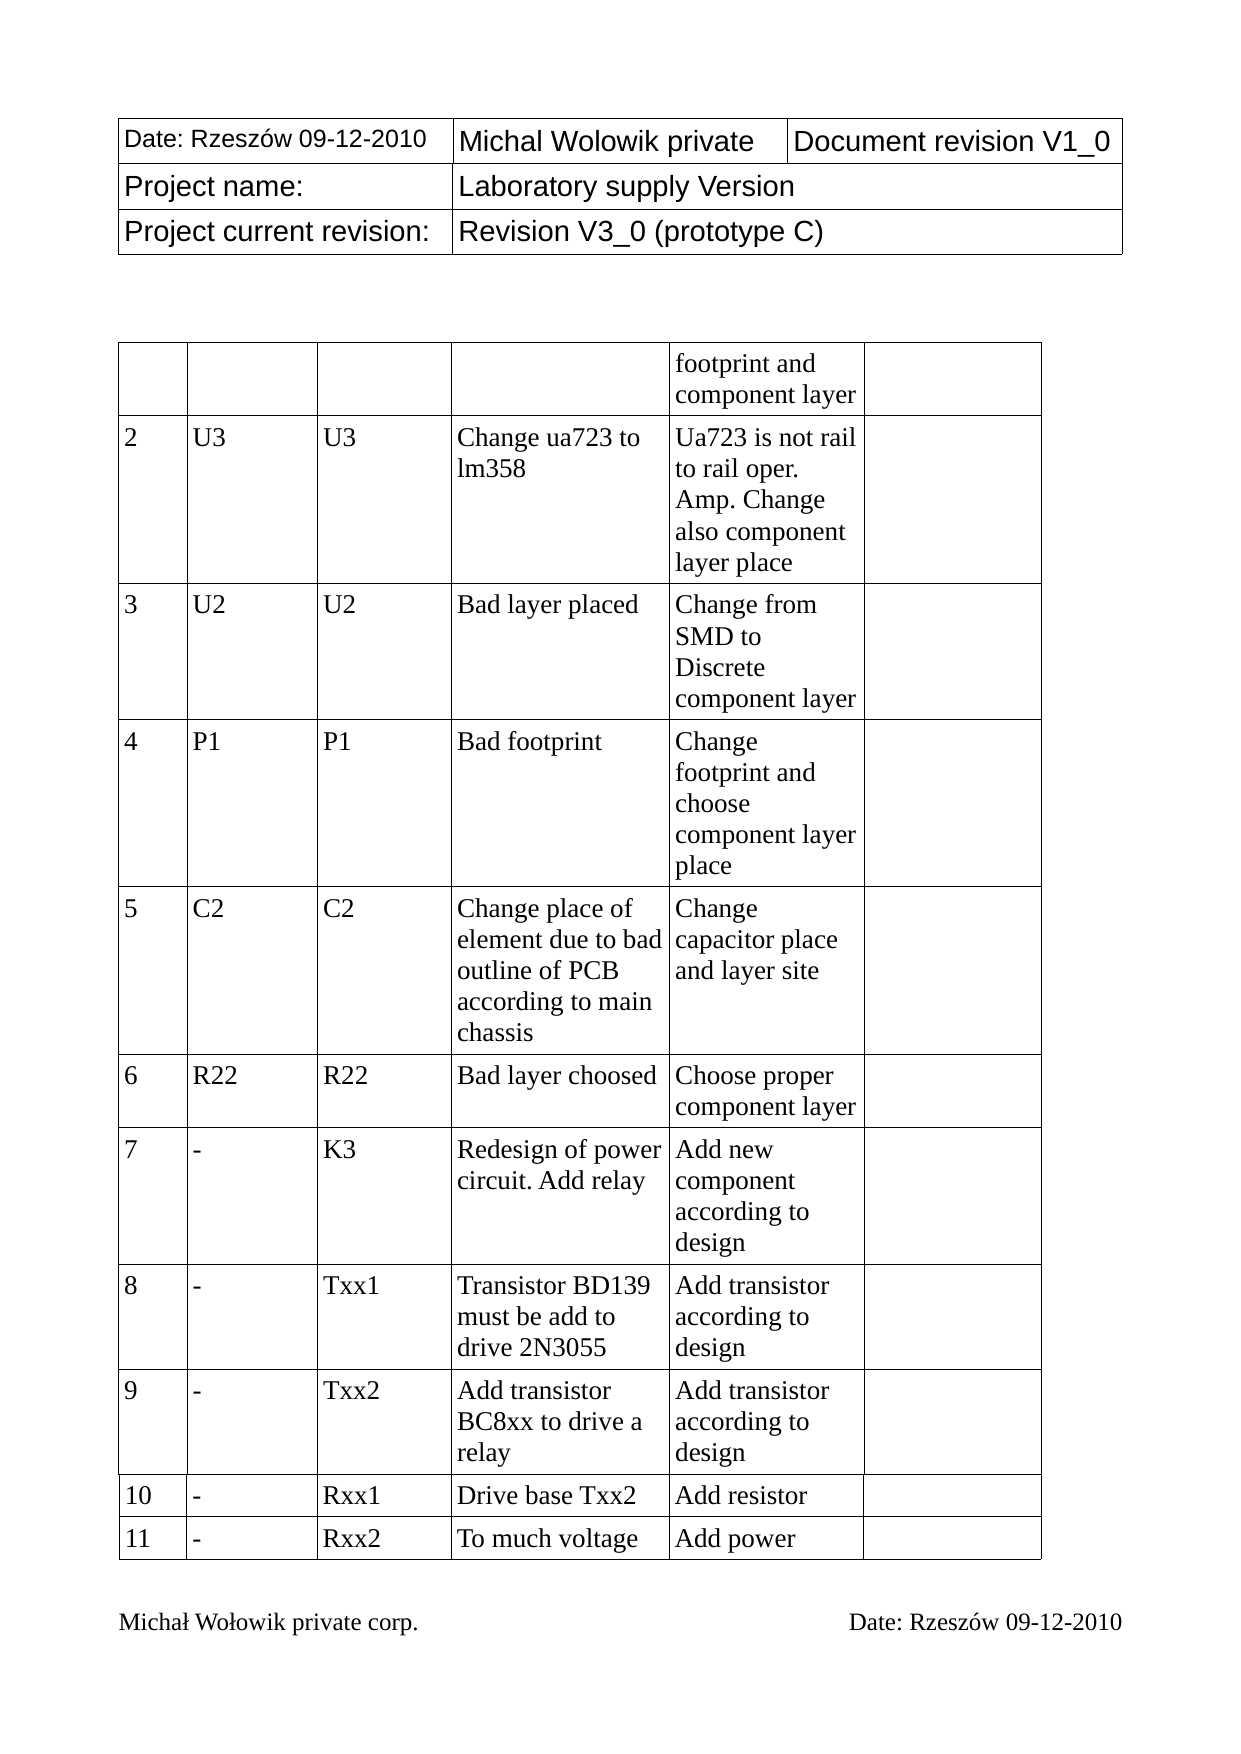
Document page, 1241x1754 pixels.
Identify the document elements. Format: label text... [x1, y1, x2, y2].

table_cell [119, 343, 187, 415]
table_cell - [188, 1128, 317, 1263]
table_cell - [187, 1517, 317, 1559]
table_cell R22 [318, 1055, 451, 1127]
table_cell Transistor BD139 must be add to drive 2N3055 [452, 1265, 669, 1368]
table_cell [865, 343, 1041, 415]
table_header Drive base Txx2 [452, 1475, 669, 1516]
table_cell [318, 343, 451, 415]
table_cell Change footprint and choose component layer place [670, 720, 864, 886]
table_cell Bad layer choosed [452, 1055, 669, 1127]
table_cell To much voltage [452, 1517, 669, 1559]
table_cell Bad footprint [452, 720, 669, 886]
table_cell 4 [119, 720, 187, 886]
table_cell U2 [318, 584, 451, 719]
table_cell 7 [119, 1128, 187, 1263]
table_cell - [188, 1265, 317, 1368]
table_cell [865, 887, 1041, 1053]
table_cell 3 [119, 584, 187, 719]
table_header [864, 1475, 1041, 1516]
table_cell [865, 1370, 1041, 1473]
table_cell P1 [318, 720, 451, 886]
table_cell 8 [119, 1265, 187, 1368]
table_cell Txx1 [318, 1265, 451, 1368]
table_cell Add transistor according to design [670, 1370, 864, 1473]
table_cell R22 [188, 1055, 317, 1127]
table_cell [188, 343, 317, 415]
table_cell 2 [119, 416, 187, 583]
table_cell Change place of element due to bad outline of PCB according to main chassis [452, 887, 669, 1053]
table_cell Choose proper component layer [670, 1055, 864, 1127]
table_cell [864, 1517, 1041, 1559]
table_cell 6 [119, 1055, 187, 1127]
table_cell U2 [188, 584, 317, 719]
table_cell Bad layer placed [452, 584, 669, 719]
table_cell Redesign of power circuit. Add relay [452, 1128, 669, 1263]
table_cell [865, 1265, 1041, 1368]
table_cell Add new component according to design [670, 1128, 864, 1263]
table_cell Ua723 is not rail to rail oper. Amp. Change also component layer place [670, 416, 864, 583]
table_header Add resistor [670, 1475, 863, 1516]
table_cell K3 [318, 1128, 451, 1263]
table_cell Add transistor BC8xx to drive a relay [452, 1370, 669, 1473]
table_cell 11 [120, 1517, 186, 1559]
table_cell [865, 1128, 1041, 1263]
table_cell P1 [188, 720, 317, 886]
table_cell [452, 343, 669, 415]
table_cell Change from SMD to Discrete component layer [670, 584, 864, 719]
table_cell [865, 416, 1041, 583]
table_cell C2 [318, 887, 451, 1053]
table_cell Add power [670, 1517, 863, 1559]
table_cell Txx2 [318, 1370, 451, 1473]
table_cell footprint and component layer [670, 343, 864, 415]
table_cell Change ua723 to lm358 [452, 416, 669, 583]
table_cell 5 [119, 887, 187, 1053]
table_cell U3 [318, 416, 451, 583]
table_cell U3 [188, 416, 317, 583]
table_header Rxx1 [318, 1475, 451, 1516]
table_cell [865, 1055, 1041, 1127]
table_cell C2 [188, 887, 317, 1053]
table_header 10 [120, 1475, 186, 1516]
table_cell Add transistor according to design [670, 1265, 864, 1368]
table_cell Change capacitor place and layer site [670, 887, 864, 1053]
table_header - [187, 1475, 317, 1516]
table_cell 9 [119, 1370, 187, 1473]
table_cell [865, 584, 1041, 719]
table_cell - [188, 1370, 317, 1473]
table_cell [865, 720, 1041, 886]
table_cell Rxx2 [318, 1517, 451, 1559]
